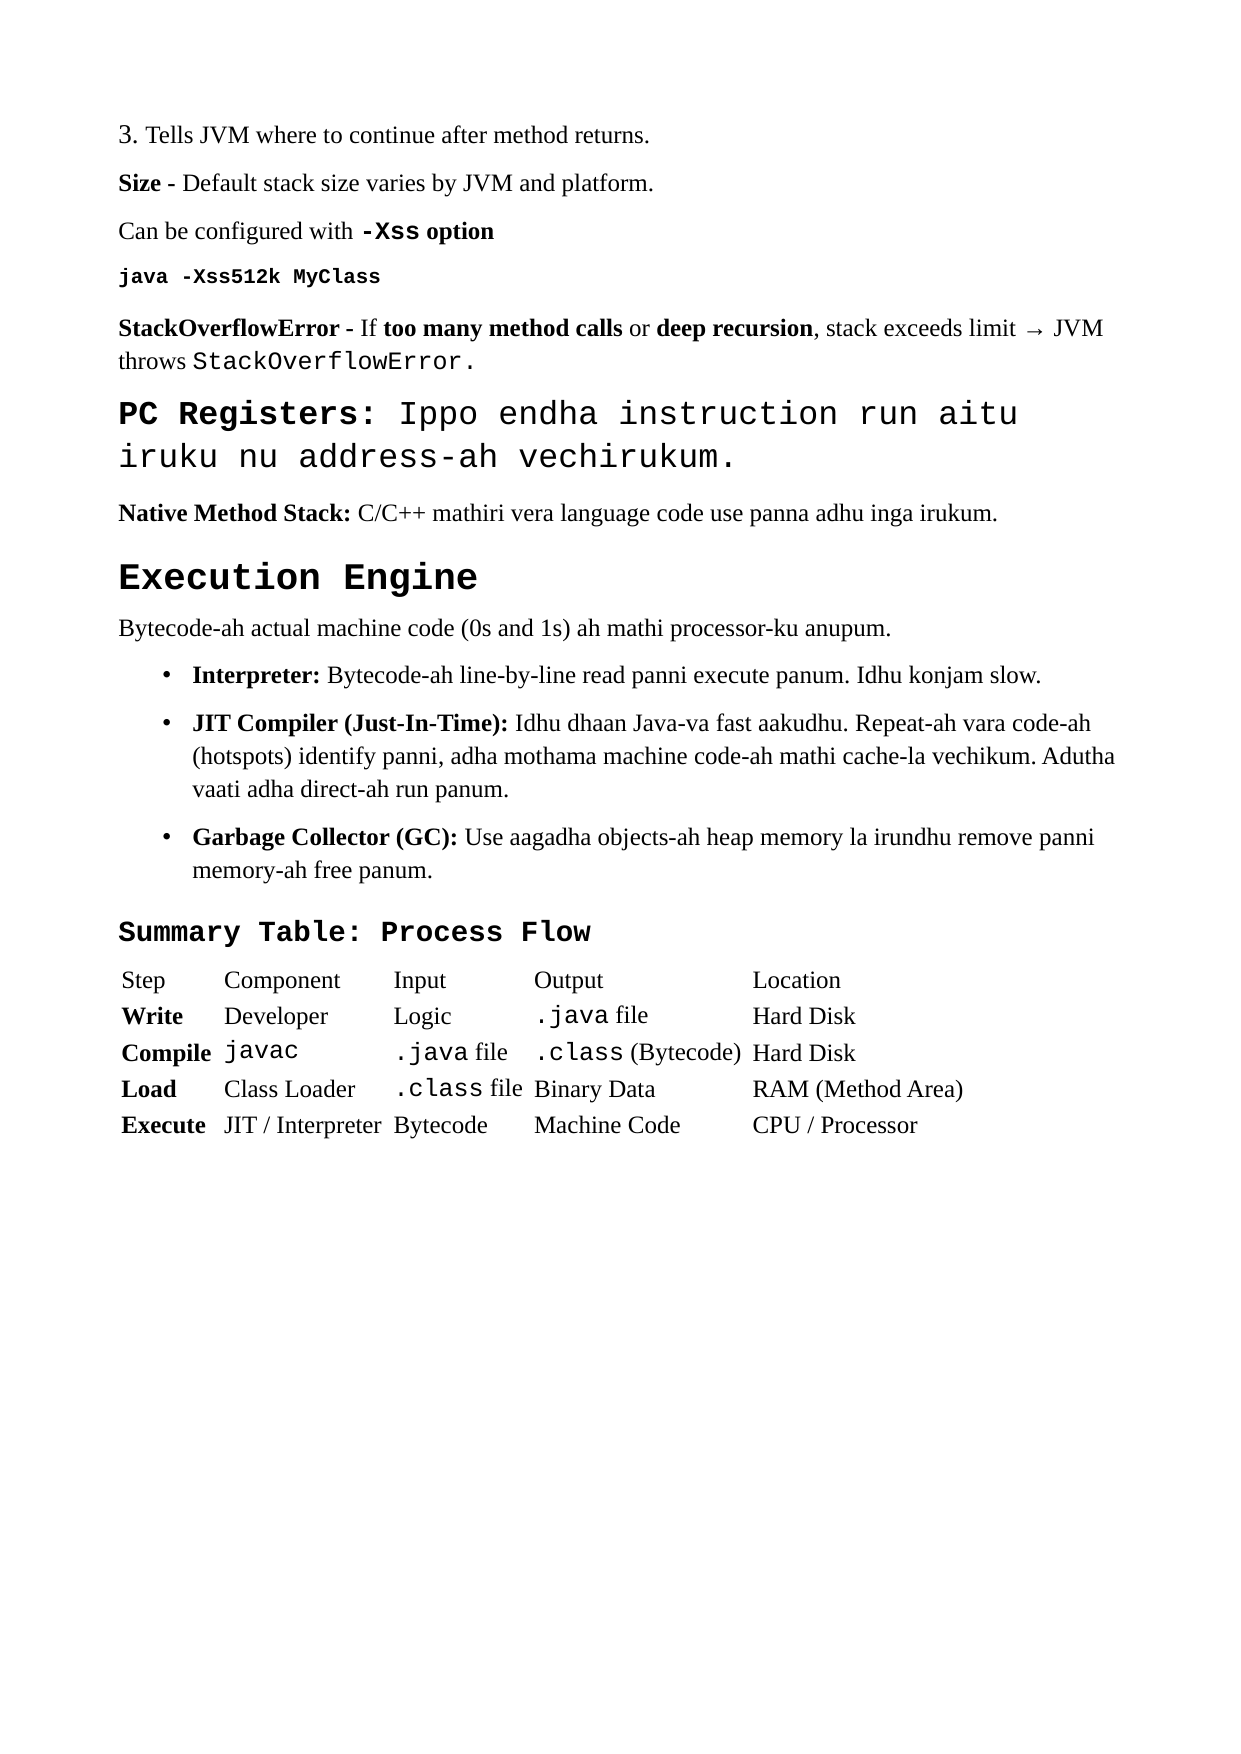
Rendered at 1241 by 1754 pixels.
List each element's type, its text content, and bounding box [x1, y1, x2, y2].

table_header Component [221, 963, 390, 997]
table_header Input [390, 963, 531, 997]
table_header Location [749, 963, 977, 997]
list Interpreter: Bytecode-ah line-by-line read panni execute panum. Idhu konjam slow. [162, 661, 1122, 689]
subtitle Execution Engine [118, 558, 1122, 600]
text Size - Default stack size varies by JVM and platform. [118, 168, 1122, 197]
table_cell .java file [531, 997, 749, 1034]
table_cell Hard Disk [749, 1034, 977, 1070]
text Bytecode-ah actual machine code (0s and 1s) ah mathi processor-ku anupum. [118, 613, 1122, 642]
table_cell Developer [221, 997, 390, 1034]
table_cell JIT / Interpreter [221, 1107, 390, 1142]
table_cell Compile [118, 1034, 221, 1070]
table_cell Binary Data [531, 1070, 749, 1107]
table_cell .class (Bytecode) [531, 1034, 749, 1070]
table_cell Bytecode [390, 1107, 531, 1142]
table_cell Hard Disk [749, 997, 977, 1034]
table_cell Write [118, 997, 221, 1034]
subtitle Summary Table: Process Flow [118, 917, 1122, 950]
table_cell Execute [118, 1107, 221, 1142]
table_cell .class file [390, 1070, 531, 1107]
table_header Step [118, 963, 221, 997]
list JIT Compiler (Just-In-Time): Idhu dhaan Java-va fast aakudhu. Repeat-ah vara code-ah (hotspots) identify panni, adha mothama machine code-ah mathi cache-la vechikum. Adutha vaati adha direct-ah run panum. [162, 708, 1122, 803]
table_cell RAM (Method Area) [749, 1070, 977, 1107]
table_cell CPU / Processor [749, 1107, 977, 1142]
table_header Output [531, 963, 749, 997]
text Can be configured with -Xss option [118, 216, 1122, 247]
table_cell javac [221, 1034, 390, 1070]
text java -Xss512k MyClass [118, 266, 1122, 290]
table_cell Load [118, 1070, 221, 1107]
text StackOverflowError - If too many method calls or deep recursion, stack exceeds limit → JVM throws StackOverflowError. [118, 313, 1122, 377]
text PC Registers: Ippo endha instruction run aitu iruku nu address-ah vechirukum. [118, 396, 1122, 478]
text Native Method Stack: C/C++ mathiri vera language code use panna adhu inga irukum. [118, 498, 1122, 527]
table_cell .java file [390, 1034, 531, 1070]
table_cell Class Loader [221, 1070, 390, 1107]
text 3. Tells JVM where to continue after method returns. [118, 118, 1122, 149]
table_cell Logic [390, 997, 531, 1034]
list Garbage Collector (GC): Use aagadha objects-ah heap memory la irundhu remove panni memory-ah free panum. [162, 822, 1122, 883]
table_cell Machine Code [531, 1107, 749, 1142]
